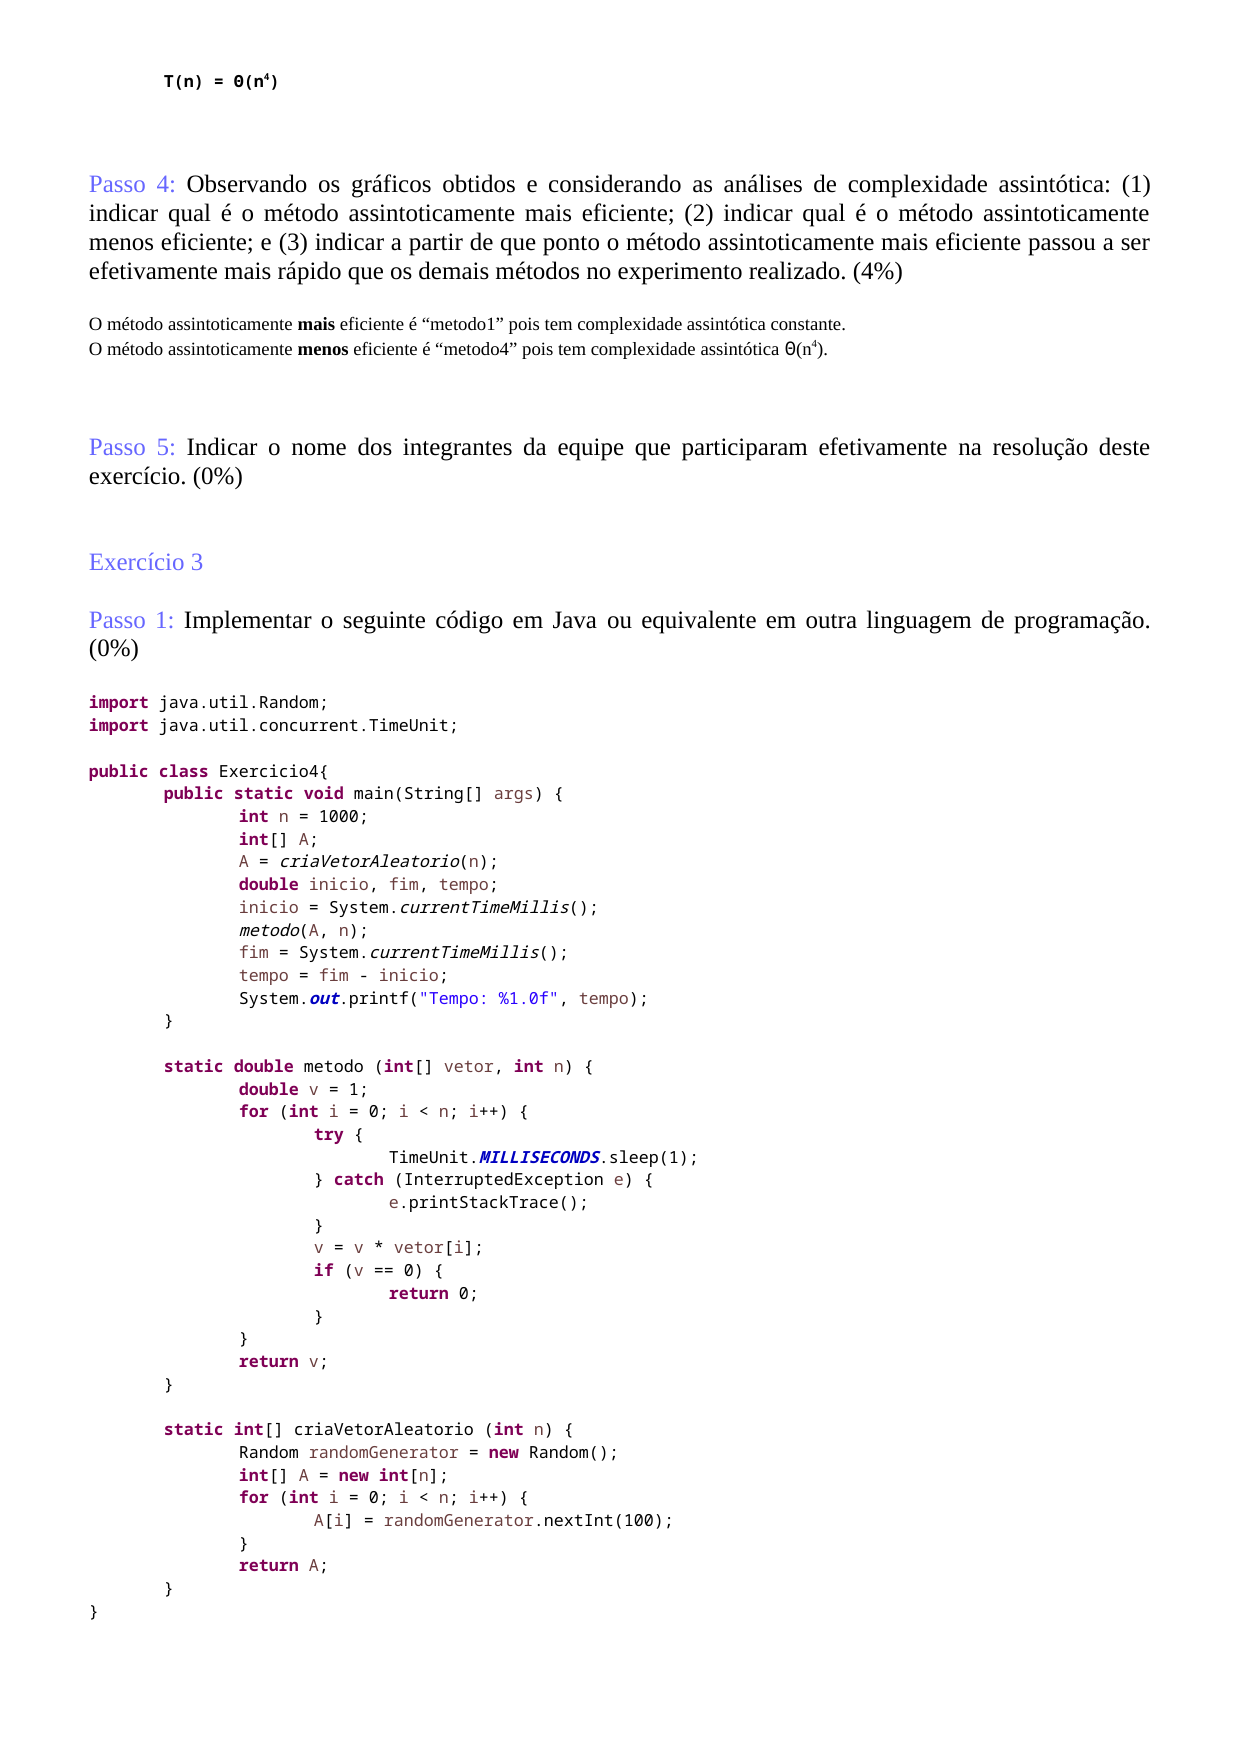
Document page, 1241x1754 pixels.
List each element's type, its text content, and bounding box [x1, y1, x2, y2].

text Passo 1: Implementar o seguinte código em Java ou equivalente em outra linguagem de programação. (0%) [89, 605, 1152, 662]
text import java.util.concurrent.TimeUnit; [89, 714, 1152, 736]
text e.printStackTrace(); [89, 1191, 1152, 1213]
text } [89, 1577, 1152, 1599]
text static int[] criaVetorAleatorio (int n) { [89, 1418, 1152, 1440]
text return v; [89, 1349, 1152, 1372]
text for (int i = 0; i < n; i++) { [89, 1100, 1152, 1122]
text Passo 4: Observando os gráficos obtidos e considerando as análises de complexidade assintótica: (1) indicar qual é o método assintoticamente mais eficiente; (2) indicar qual é o método assintoticamente menos eficiente; e (3) indicar a partir de que ponto o método assintoticamente mais eficiente passou a ser efetivamente mais rápido que os demais métodos no experimento realizado. (4%) [89, 169, 1152, 284]
text } [89, 1372, 1152, 1395]
text return A; [89, 1554, 1152, 1577]
text tempo = fim - inicio; [89, 963, 1152, 986]
text Passo 5: Indicar o nome dos integrantes da equipe que participaram efetivamente na resolução deste exercício. (0%) [89, 432, 1152, 490]
text return 0; [89, 1281, 1152, 1304]
text int[] A = new int[n]; [89, 1463, 1152, 1486]
text System.out.printf("Tempo: %1.0f", tempo); [89, 986, 1152, 1009]
text public class Exercicio4{ [89, 759, 1152, 782]
text try { [89, 1122, 1152, 1145]
text inicio = System.currentTimeMillis(); [89, 895, 1152, 918]
text } [89, 1599, 1152, 1622]
text static double metodo (int[] vetor, int n) { [89, 1054, 1152, 1077]
text int n = 1000; [89, 804, 1152, 827]
text Exercício 3 [89, 547, 1152, 576]
text O método assintoticamente menos eficiente é “metodo4” pois tem complexidade assintótica Θ(n4). [89, 335, 1152, 360]
text O método assintoticamente mais eficiente é “metodo1” pois tem complexidade assintótica constante. [89, 313, 1152, 335]
text } [89, 1304, 1152, 1327]
text if (v == 0) { [89, 1259, 1152, 1281]
text double inicio, fim, tempo; [89, 873, 1152, 895]
text } catch (InterruptedException e) { [89, 1168, 1152, 1191]
text } [89, 1327, 1152, 1349]
text fim = System.currentTimeMillis(); [89, 941, 1152, 963]
text v = v * vetor[i]; [89, 1236, 1152, 1259]
text int[] A; [89, 827, 1152, 850]
text TimeUnit.MILLISECONDS.sleep(1); [89, 1145, 1152, 1168]
text metodo(A, n); [89, 918, 1152, 941]
text import java.util.Random; [89, 691, 1152, 714]
text double v = 1; [89, 1077, 1152, 1100]
text for (int i = 0; i < n; i++) { [89, 1486, 1152, 1508]
text } [89, 1009, 1152, 1032]
text } [89, 1213, 1152, 1236]
text Random randomGenerator = new Random(); [89, 1440, 1152, 1463]
text public static void main(String[] args) { [89, 782, 1152, 804]
text T(n) = Θ(n4) [89, 70, 1152, 93]
text A[i] = randomGenerator.nextInt(100); [89, 1508, 1152, 1531]
text } [89, 1531, 1152, 1554]
text A = criaVetorAleatorio(n); [89, 850, 1152, 873]
